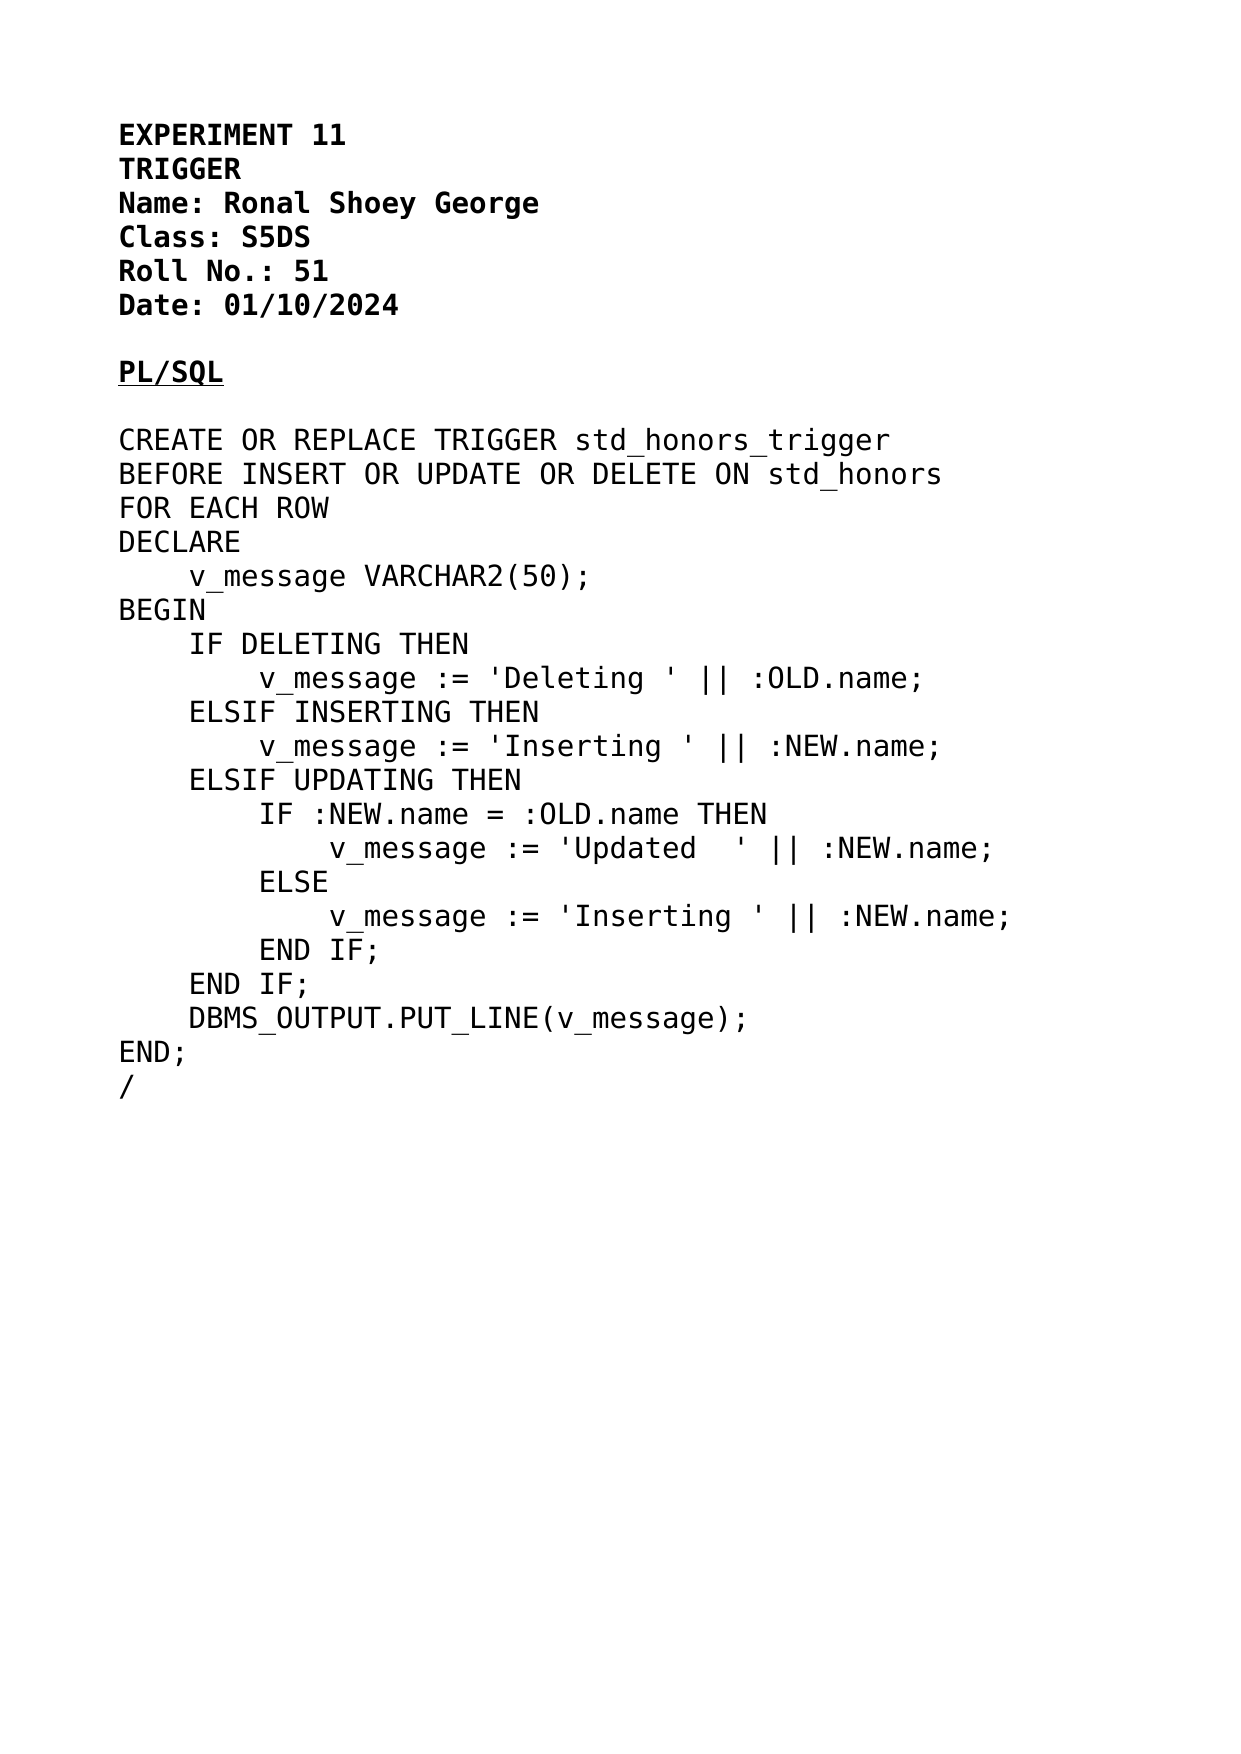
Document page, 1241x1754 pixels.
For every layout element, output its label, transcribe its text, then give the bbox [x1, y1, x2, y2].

text TRIGGER [118, 152, 1122, 186]
text Roll No.: 51 [118, 254, 1122, 288]
text END IF; [118, 933, 1122, 967]
text BEFORE INSERT OR UPDATE OR DELETE ON std_honors [118, 458, 1122, 492]
text v_message VARCHAR2(50); [118, 559, 1122, 593]
text IF :NEW.name = :OLD.name THEN [118, 797, 1122, 831]
text END; [118, 1035, 1122, 1069]
text v_message := 'Deleting ' || :OLD.name; [118, 661, 1122, 695]
text IF DELETING THEN [118, 627, 1122, 661]
text ELSIF INSERTING THEN [118, 695, 1122, 729]
text FOR EACH ROW [118, 492, 1122, 526]
text Date: 01/10/2024 [118, 288, 1122, 322]
text ELSIF UPDATING THEN [118, 763, 1122, 797]
text END IF; [118, 967, 1122, 1001]
text v_message := 'Inserting ' || :NEW.name; [118, 899, 1122, 933]
text / [118, 1069, 1122, 1103]
text v_message := 'Inserting ' || :NEW.name; [118, 729, 1122, 763]
text Name: Ronal Shoey George [118, 186, 1122, 220]
text BEGIN [118, 593, 1122, 627]
text ELSE [118, 865, 1122, 899]
text DECLARE [118, 526, 1122, 559]
text CREATE OR REPLACE TRIGGER std_honors_trigger [118, 424, 1122, 458]
text v_message := 'Updated ' || :NEW.name; [118, 831, 1122, 865]
text EXPERIMENT 11 [118, 118, 1122, 152]
text DBMS_OUTPUT.PUT_LINE(v_message); [118, 1001, 1122, 1035]
text Class: S5DS [118, 220, 1122, 254]
text PL/SQL [118, 356, 1122, 390]
